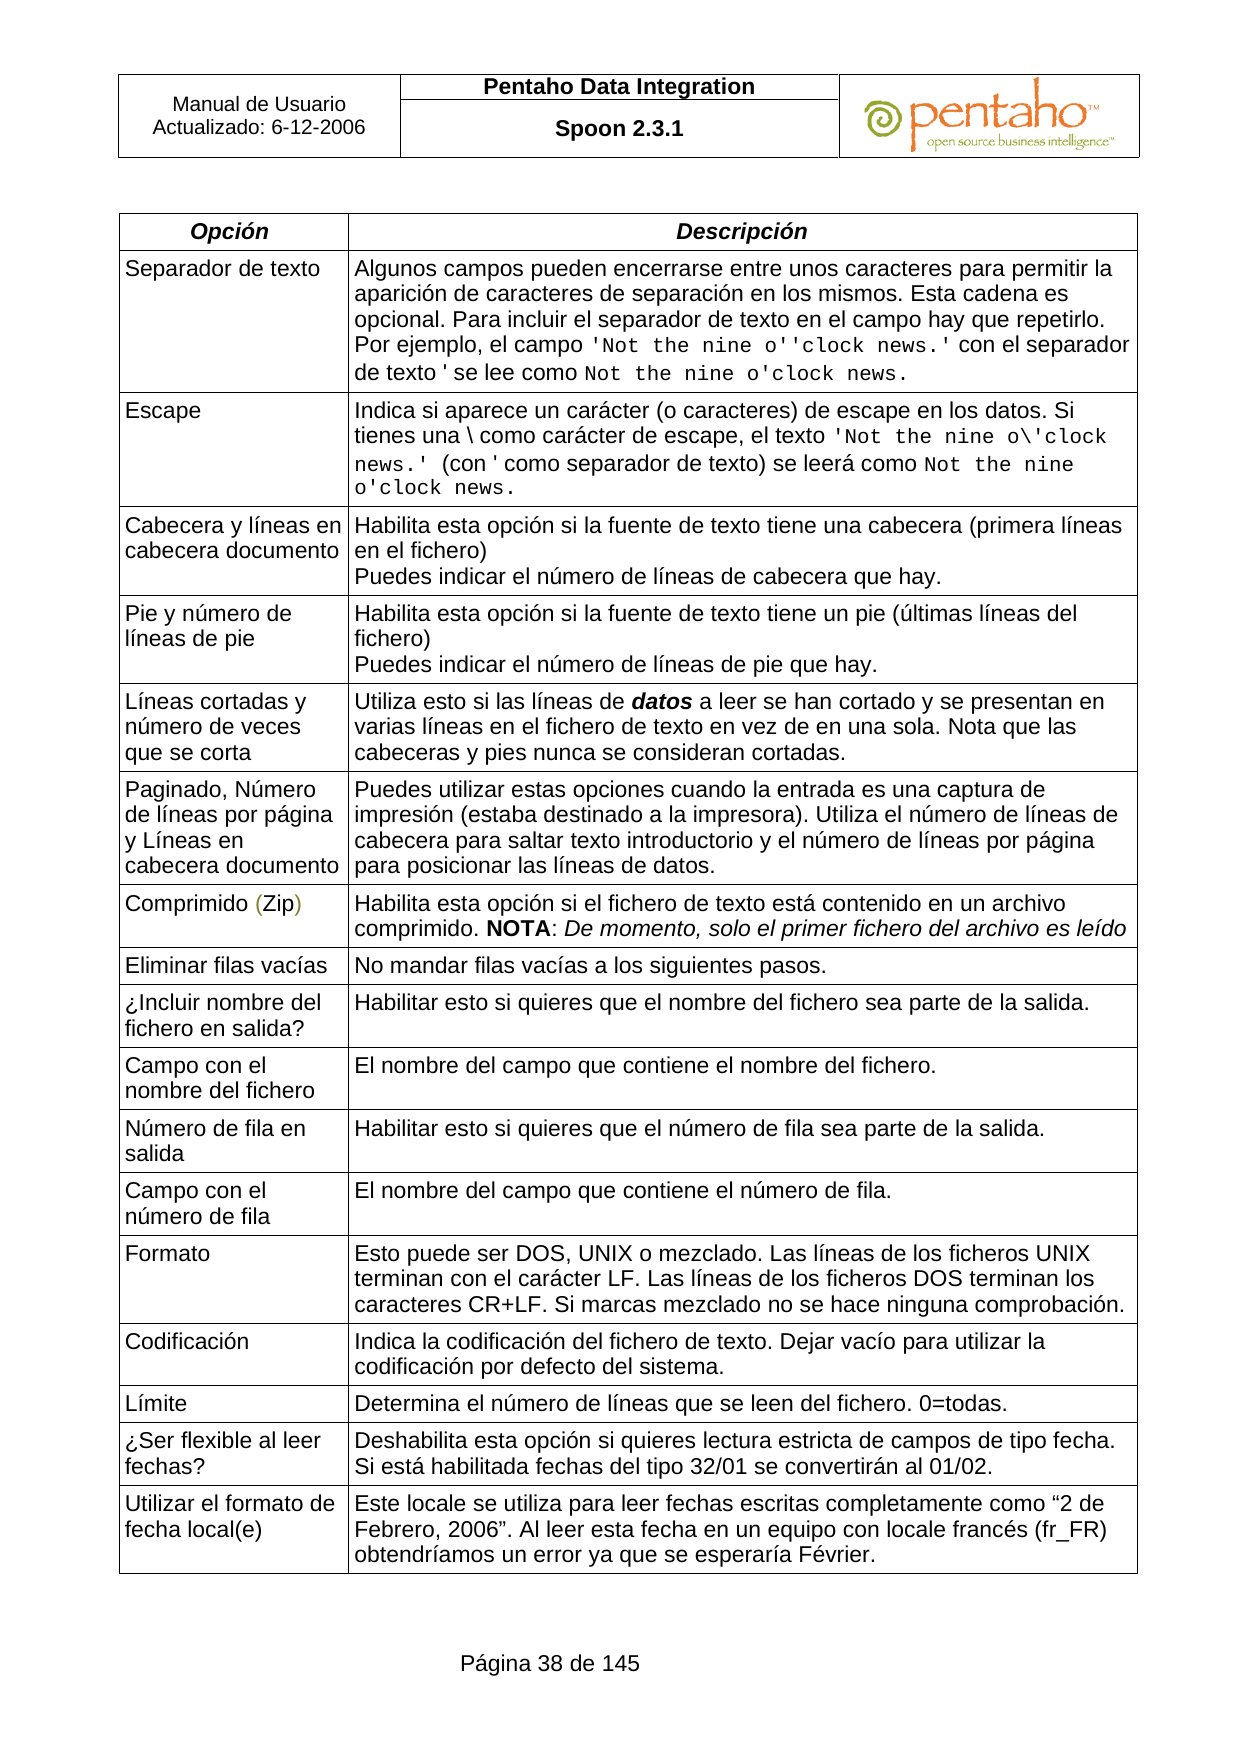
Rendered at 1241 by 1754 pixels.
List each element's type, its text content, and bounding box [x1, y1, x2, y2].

table_cell Número de fila en salida [120, 1110, 348, 1172]
table_cell El nombre del campo que contiene el número de fila. [349, 1173, 1137, 1235]
table_cell No mandar filas vacías a los siguientes pasos. [349, 948, 1137, 984]
table_cell Algunos campos pueden encerrarse entre unos caracteres para permitir la aparición de caracteres de separación en los mismos. Esta cadena es opcional. Para incluir el separador de texto en el campo hay que repetirlo. Por ejemplo, el campo 'Not the nine o''clock news.' con el separador de texto ' se lee como Not the nine o'clock news. [349, 251, 1137, 392]
table_cell Pie y número de líneas de pie [120, 596, 348, 683]
table_cell Habilita esta opción si el fichero de texto está contenido en un archivo comprimido. NOTA: De momento, solo el primer fichero del archivo es leído [349, 885, 1137, 947]
table_cell Puedes utilizar estas opciones cuando la entrada es una captura de impresión (estaba destinado a la impresora). Utiliza el número de líneas de cabecera para saltar texto introductorio y el número de líneas por página para posicionar las líneas de datos. [349, 772, 1137, 884]
table_cell Indica la codificación del fichero de texto. Dejar vacío para utilizar la codificación por defecto del sistema. [349, 1324, 1137, 1385]
table_cell Comprimido (Zip) [120, 885, 348, 947]
table_cell Paginado, Número de líneas por página y Líneas en cabecera documento [120, 772, 348, 884]
table_cell Habilita esta opción si la fuente de texto tiene una cabecera (primera líneas en el fichero) Puedes indicar el número de líneas de cabecera que hay. [349, 507, 1137, 595]
table_cell Campo con el nombre del fichero [120, 1048, 348, 1109]
table_cell Habilitar esto si quieres que el número de fila sea parte de la salida. [349, 1110, 1137, 1172]
table_cell Campo con el número de fila [120, 1173, 348, 1235]
table_cell Cabecera y líneas en cabecera documento [120, 507, 348, 595]
table_cell Eliminar filas vacías [120, 948, 348, 984]
table_cell Codificación [120, 1324, 348, 1385]
table_cell Formato [120, 1236, 348, 1323]
table_cell El nombre del campo que contiene el nombre del fichero. [349, 1048, 1137, 1109]
table_cell Determina el número de líneas que se leen del fichero. 0=todas. [349, 1386, 1137, 1422]
table_cell Indica si aparece un carácter (o caracteres) de escape en los datos. Si tienes una \ como carácter de escape, el texto 'Not the nine o\'clock news.' (con ' como separador de texto) se leerá como Not the nine o'clock news. [349, 393, 1137, 506]
table_cell Este locale se utiliza para leer fechas escritas completamente como “2 de Febrero, 2006”. Al leer esta fecha en un equipo con locale francés (fr_FR) obtendríamos un error ya que se esperaría Février. [349, 1486, 1137, 1573]
table_cell Utilizar el formato de fecha local(e) [120, 1486, 348, 1573]
table_cell Separador de texto [120, 251, 348, 392]
table_cell ¿Incluir nombre del fichero en salida? [120, 985, 348, 1047]
table_cell Escape [120, 393, 348, 506]
table_cell Límite [120, 1386, 348, 1422]
table_cell ¿Ser flexible al leer fechas? [120, 1423, 348, 1485]
table_cell Utiliza esto si las líneas de datos a leer se han cortado y se presentan en varias líneas en el fichero de texto en vez de en una sola. Nota que las cabeceras y pies nunca se consideran cortadas. [349, 684, 1137, 771]
table_header Descripción [349, 214, 1137, 250]
table_cell Deshabilita esta opción si quieres lectura estricta de campos de tipo fecha. Si está habilitada fechas del tipo 32/01 se convertirán al 01/02. [349, 1423, 1137, 1485]
table_header Opción [120, 214, 348, 250]
table_cell Habilita esta opción si la fuente de texto tiene un pie (últimas líneas del fichero) Puedes indicar el número de líneas de pie que hay. [349, 596, 1137, 683]
table_cell Líneas cortadas y número de veces que se corta [120, 684, 348, 771]
table_cell Esto puede ser DOS, UNIX o mezclado. Las líneas de los ficheros UNIX terminan con el carácter LF. Las líneas de los ficheros DOS terminan los caracteres CR+LF. Si marcas mezclado no se hace ninguna comprobación. [349, 1236, 1137, 1323]
table_cell Habilitar esto si quieres que el nombre del fichero sea parte de la salida. [349, 985, 1137, 1047]
